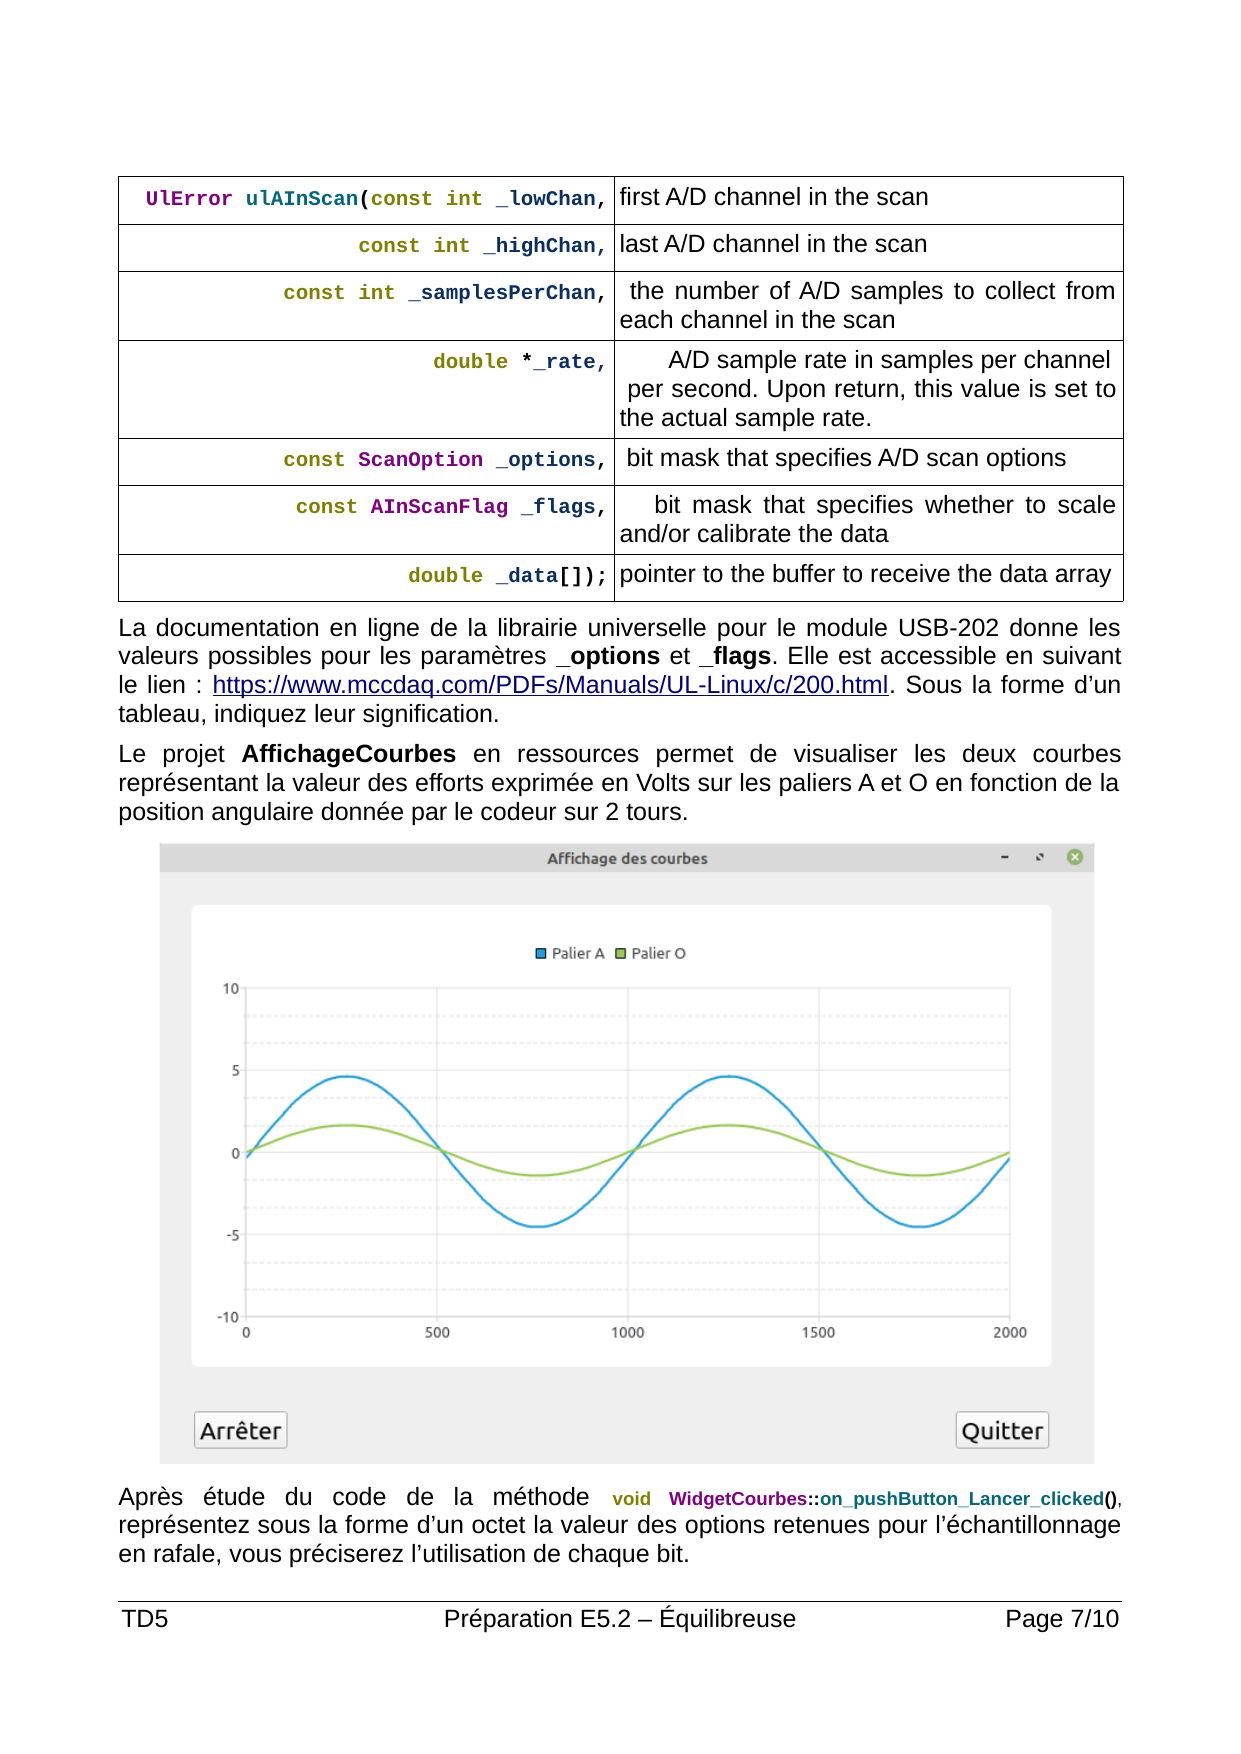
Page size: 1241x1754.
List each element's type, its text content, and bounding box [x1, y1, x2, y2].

table_cell const AInScanFlag _flags, [119, 486, 614, 553]
text Après étude du code de la méthode void WidgetCourbes::on_pushButton_Lancer_clicked(), représentez sous la forme d’un octet la valeur des options retenues pour l’échantillonnage en rafale, vous préciserez l’utilisation de chaque bit. [118, 837, 1122, 1568]
table_cell double *_rate, [119, 341, 614, 437]
table_cell pointer to the buffer to receive the data array [615, 555, 1123, 601]
picture [159, 843, 1095, 1464]
text Le projet AffichageCourbes en ressources permet de visualiser les deux courbes représentant la valeur des efforts exprimée en Volts sur les paliers A et O en fonction de la position angulaire donnée par le codeur sur 2 tours. [118, 739, 1122, 826]
table_cell last A/D channel in the scan [615, 225, 1123, 271]
text La documentation en ligne de la librairie universelle pour le module USB-202 donne les valeurs possibles pour les paramètres _options et _flags. Elle est accessible en suivant le lien : https://www.mccdaq.com/PDFs/Manuals/UL-Linux/c/200.html. Sous la forme d’un tableau, indiquez leur signification. [118, 612, 1122, 727]
table_cell double _data[]); [119, 555, 614, 601]
table_cell the number of A/D samples to collect from each channel in the scan [615, 272, 1123, 339]
table_cell const ScanOption _options, [119, 439, 614, 484]
table_cell const int _samplesPerChan, [119, 272, 614, 339]
table_cell const int _highChan, [119, 225, 614, 271]
table_cell bit mask that specifies A/D scan options [615, 439, 1123, 484]
table_cell A/D sample rate in samples per channel per second. Upon return, this value is set to the actual sample rate. [615, 341, 1123, 437]
table_header UlError ulAInScan(const int _lowChan, [119, 177, 614, 223]
table_cell bit mask that specifies whether to scale and/or calibrate the data [615, 486, 1123, 553]
table_header first A/D channel in the scan [615, 177, 1123, 223]
